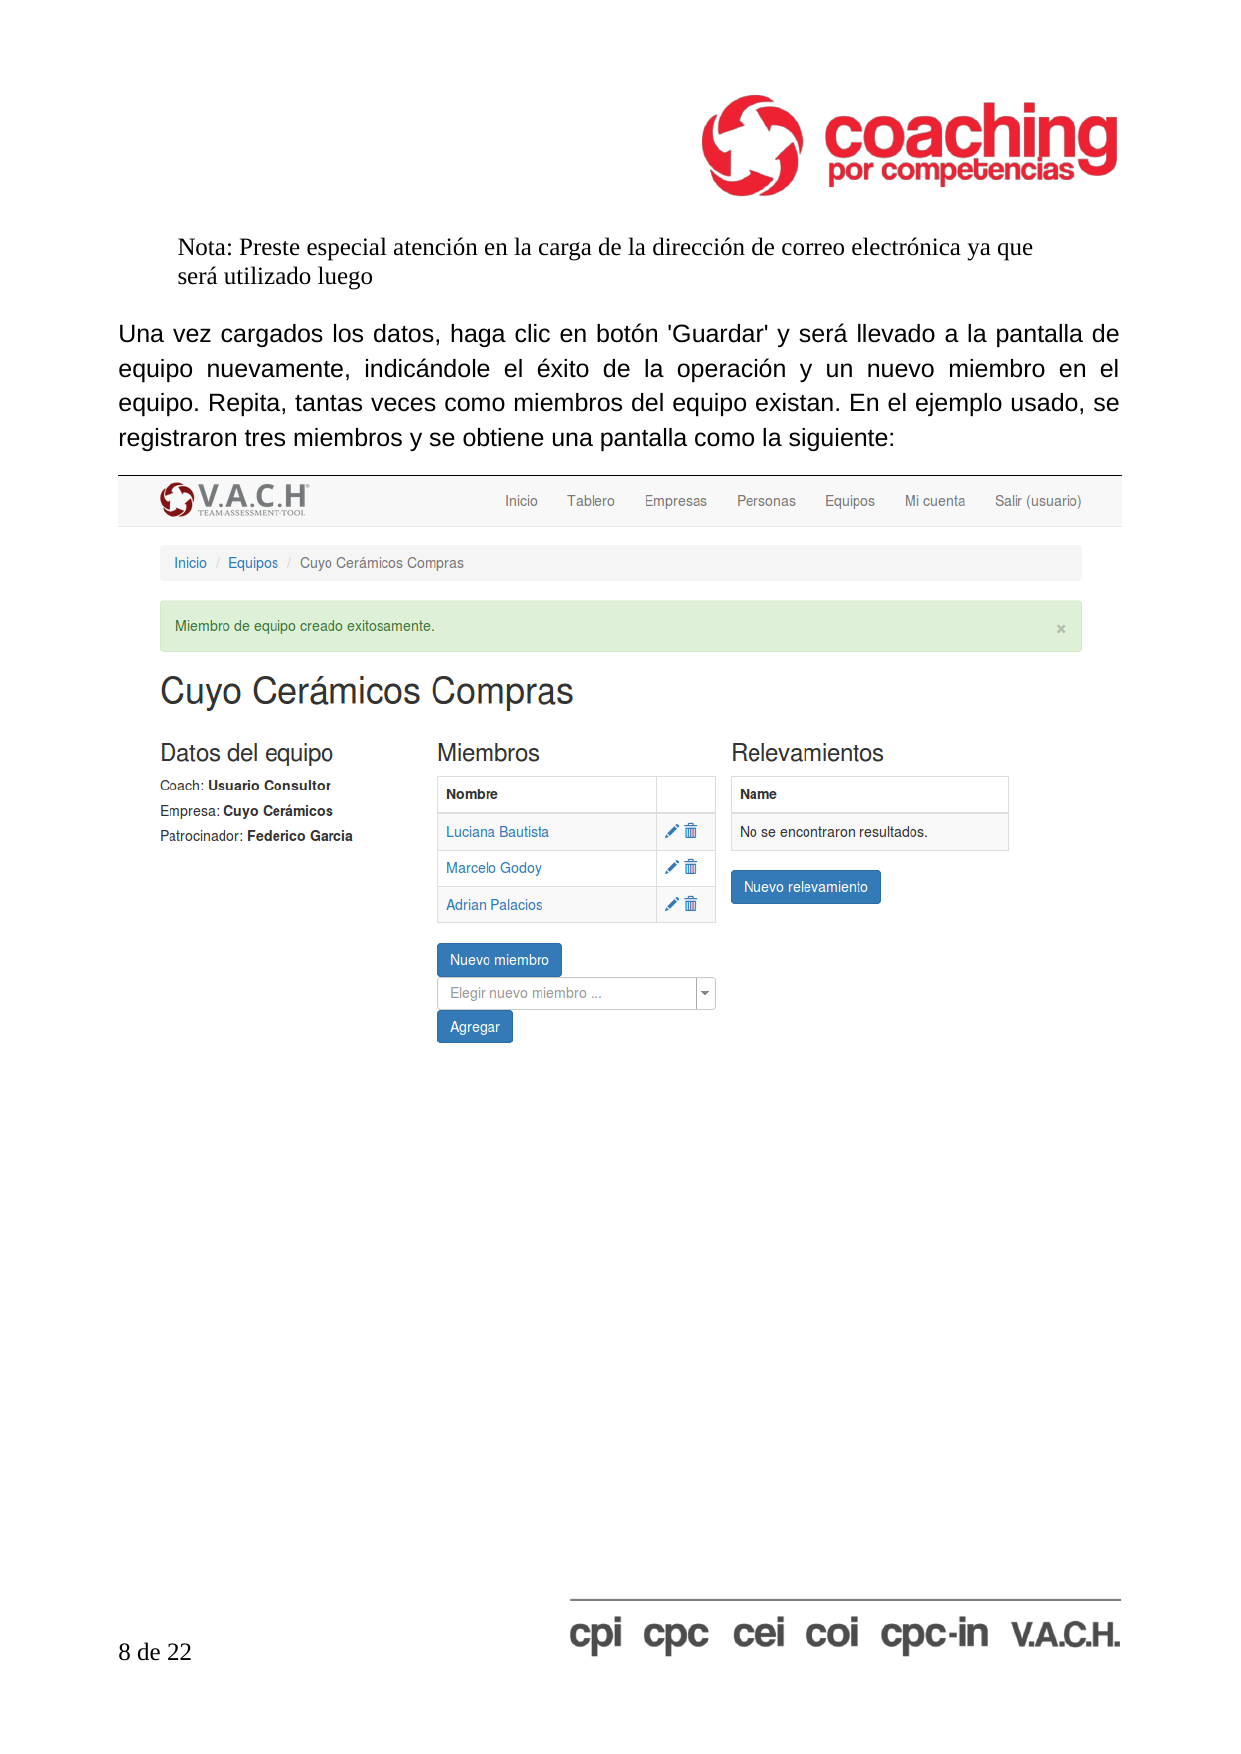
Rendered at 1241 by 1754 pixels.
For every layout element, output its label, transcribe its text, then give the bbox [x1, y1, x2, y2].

picture [695, 88, 1123, 203]
text Una vez cargados los datos, haga clic en botón 'Guardar' y será llevado a la pantalla de equipo nuevamente, indicándole el éxito de la operación y un nuevo miembro en el equipo. Repita, tantas veces como miembros del equipo existan. En el ejemplo usado, se registraron tres miembros y se obtiene una pantalla como la siguiente: [118, 319, 1122, 452]
picture [118, 475, 1123, 1046]
text Nota: Preste especial atención en la carga de la dirección de correo electrónica ya que será utilizado luego [177, 232, 1063, 290]
picture [565, 1597, 1123, 1660]
